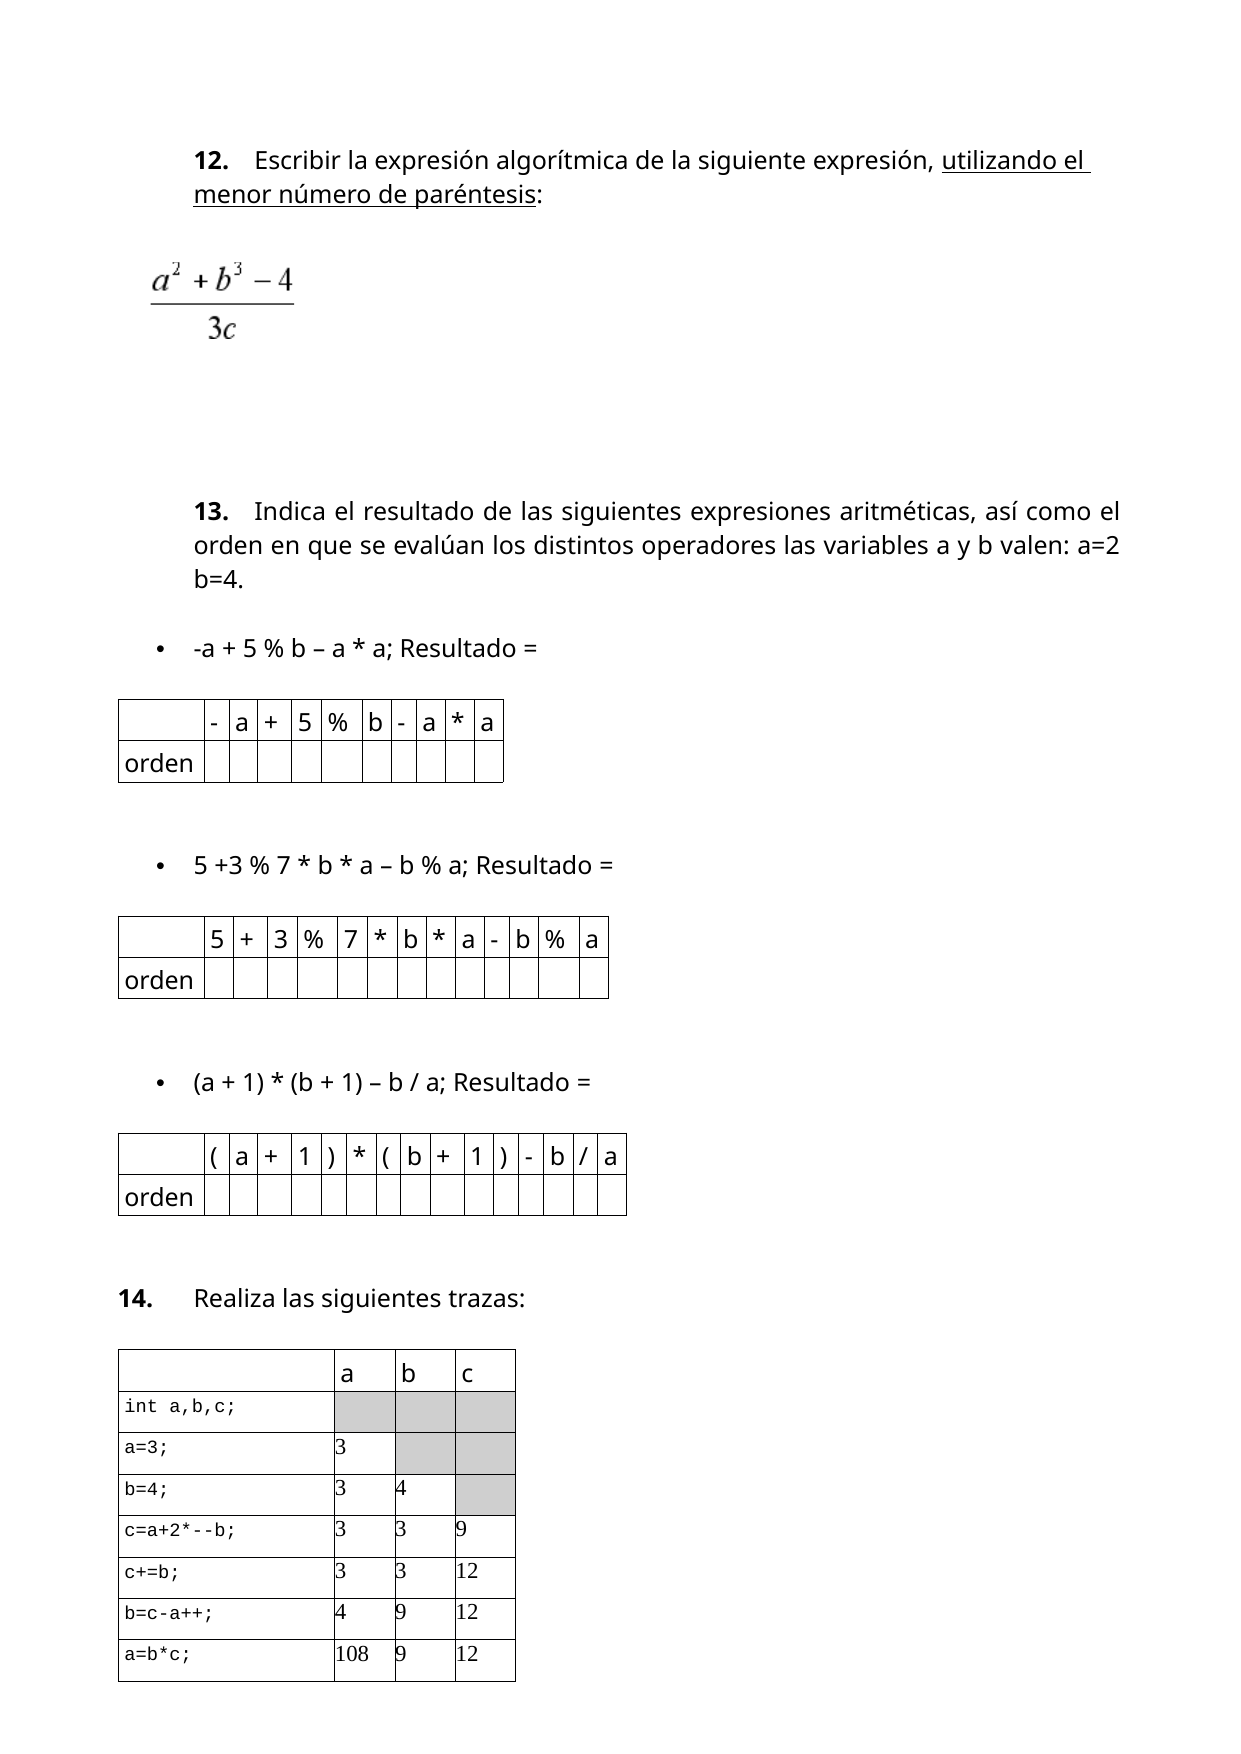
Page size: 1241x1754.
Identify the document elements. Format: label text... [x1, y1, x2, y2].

table_cell [456, 1475, 515, 1515]
table_header + [234, 917, 267, 957]
table_cell [510, 958, 538, 998]
table_cell [322, 1175, 346, 1215]
table_header a [417, 700, 445, 740]
table_cell [401, 1175, 430, 1215]
table_header + [258, 1134, 291, 1174]
list -a + 5 % b – a * a; Resultado = [156, 630, 1134, 664]
table_cell [258, 741, 291, 781]
table_cell b=4; [119, 1475, 334, 1515]
table_cell [230, 741, 257, 781]
table_cell [398, 958, 426, 998]
table_cell 3 [335, 1433, 395, 1474]
table_header a [230, 1134, 257, 1174]
table_cell [258, 1175, 291, 1215]
table_cell [396, 1433, 455, 1474]
table_cell [234, 958, 267, 998]
table_header * [446, 700, 474, 740]
table_header - [485, 917, 509, 957]
table_cell 108 [335, 1640, 395, 1681]
table_cell 4 [335, 1599, 395, 1639]
table_cell [205, 1175, 229, 1215]
table_header % [298, 917, 337, 957]
table_cell [544, 1175, 573, 1215]
table_cell 4 [396, 1475, 455, 1515]
table_cell orden [119, 1175, 204, 1215]
list 5 +3 % 7 * b * a – b % a; Resultado = [156, 847, 1134, 881]
table_cell [574, 1175, 597, 1215]
table_header 5 [205, 917, 233, 957]
table_header + [431, 1134, 464, 1174]
table_cell [456, 958, 484, 998]
table_header c [456, 1350, 515, 1391]
table_header a [580, 917, 608, 957]
table_header 1 [465, 1134, 493, 1174]
table_cell a=3; [119, 1433, 334, 1474]
table_cell [598, 1175, 626, 1215]
table_header b [396, 1350, 455, 1391]
table_cell b=c-a++; [119, 1599, 334, 1639]
table_cell orden [119, 741, 204, 781]
table_cell [539, 958, 579, 998]
table_cell int a,b,c; [119, 1392, 334, 1432]
table_cell [427, 958, 455, 998]
table_header a [475, 700, 503, 740]
table_cell [298, 958, 337, 998]
table_header + [258, 700, 291, 740]
table_cell [268, 958, 297, 998]
table_cell [475, 741, 503, 781]
table_header * [427, 917, 455, 957]
table_header [119, 917, 204, 957]
table_header [119, 1134, 204, 1174]
table_cell [456, 1392, 515, 1432]
table_cell [580, 958, 608, 998]
table_header 5 [292, 700, 321, 740]
table_cell [417, 741, 445, 781]
table_cell 12 [456, 1599, 515, 1639]
table_cell 9 [396, 1640, 455, 1681]
table_cell [335, 1392, 395, 1432]
table_cell [431, 1175, 464, 1215]
table_cell 12 [456, 1640, 515, 1681]
table_cell c=a+2*--b; [119, 1516, 334, 1556]
table_cell 3 [335, 1558, 395, 1598]
table_header ( [377, 1134, 400, 1174]
table_cell c+=b; [119, 1558, 334, 1598]
table_cell [205, 741, 229, 781]
table_header - [205, 700, 229, 740]
table_cell [322, 741, 362, 781]
table_header b [510, 917, 538, 957]
table_header % [322, 700, 362, 740]
table_header b [544, 1134, 573, 1174]
table_cell [368, 958, 397, 998]
table_cell [494, 1175, 518, 1215]
table_cell 12 [456, 1558, 515, 1598]
table_cell [485, 958, 509, 998]
table_cell [347, 1175, 376, 1215]
table_header ) [494, 1134, 518, 1174]
list Escribir la expresión algorítmica de la siguiente expresión, utilizando el menor número de paréntesis: [193, 143, 1097, 211]
table_header - [519, 1134, 543, 1174]
table_cell [292, 1175, 321, 1215]
table_cell [377, 1175, 400, 1215]
table_cell 3 [396, 1516, 455, 1556]
table_cell [292, 741, 321, 781]
table_header [119, 700, 204, 740]
table_cell [230, 1175, 257, 1215]
table_header - [392, 700, 416, 740]
table_header a [230, 700, 257, 740]
table_cell [456, 1433, 515, 1474]
table_cell 3 [396, 1558, 455, 1598]
table_header / [574, 1134, 597, 1174]
table_header ) [322, 1134, 346, 1174]
table_cell 3 [335, 1475, 395, 1515]
table_cell a=b*c; [119, 1640, 334, 1681]
list Realiza las siguientes trazas: [117, 1281, 1134, 1315]
table_cell [205, 958, 233, 998]
table_cell [396, 1392, 455, 1432]
table_header * [368, 917, 397, 957]
table_header 3 [268, 917, 297, 957]
table_header a [456, 917, 484, 957]
table_header b [363, 700, 391, 740]
picture [150, 262, 295, 339]
table_cell [392, 741, 416, 781]
table_header a [598, 1134, 626, 1174]
table_cell [519, 1175, 543, 1215]
table_cell [338, 958, 367, 998]
table_header * [347, 1134, 376, 1174]
table_header [119, 1350, 334, 1391]
table_cell 3 [335, 1516, 395, 1556]
table_header % [539, 917, 579, 957]
table_cell [446, 741, 474, 781]
table_cell [465, 1175, 493, 1215]
table_cell [363, 741, 391, 781]
list (a + 1) * (b + 1) – b / a; Resultado = [156, 1064, 1134, 1098]
table_cell 9 [396, 1599, 455, 1639]
table_header b [398, 917, 426, 957]
table_header 7 [338, 917, 367, 957]
table_header 1 [292, 1134, 321, 1174]
list Indica el resultado de las siguientes expresiones aritméticas, así como el orden en que se evalúan los distintos operadores las variables a y b valen: a=2 b=4. [193, 494, 1121, 596]
table_header a [335, 1350, 395, 1391]
table_header b [401, 1134, 430, 1174]
table_cell orden [119, 958, 204, 998]
table_cell 9 [456, 1516, 515, 1556]
table_header ( [205, 1134, 229, 1174]
